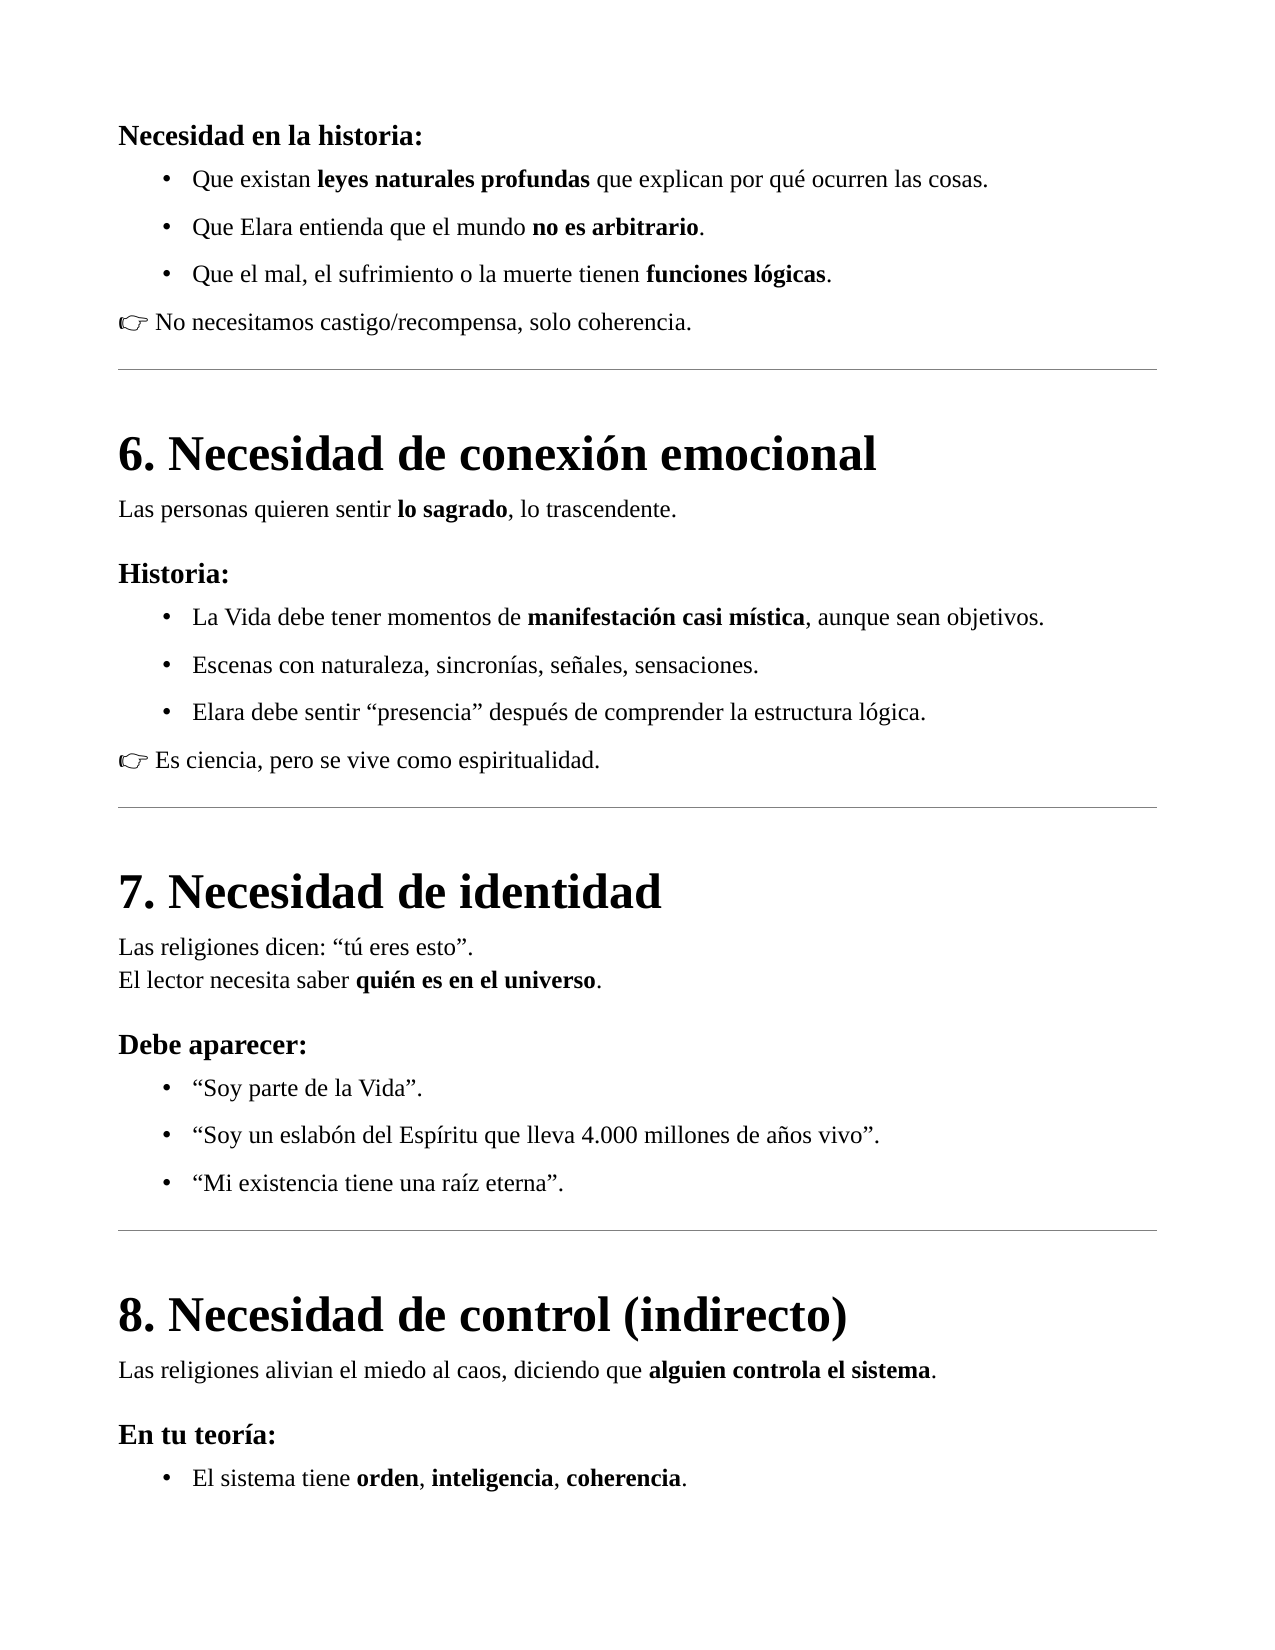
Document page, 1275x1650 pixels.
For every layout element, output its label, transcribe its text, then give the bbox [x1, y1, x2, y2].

list Escenas con naturaleza, sincronías, señales, sensaciones. [162, 650, 1157, 678]
subtitle En tu teoría: [118, 1417, 1157, 1451]
list Que Elara entienda que el mundo no es arbitrario. [162, 212, 1157, 241]
text 👉 Es ciencia, pero se vive como espiritualidad. [118, 745, 1157, 774]
subtitle Historia: [118, 556, 1157, 589]
text Las personas quieren sentir lo sagrado, lo trascendente. [118, 494, 1157, 523]
list “Soy parte de la Vida”. [162, 1073, 1157, 1102]
list “Soy un eslabón del Espíritu que lleva 4.000 millones de años vivo”. [162, 1121, 1157, 1149]
text 👉 No necesitamos castigo/recompensa, solo coherencia. [118, 307, 1157, 336]
subtitle Necesidad en la historia: [118, 118, 1157, 152]
subtitle 8. Necesidad de control (indirecto) [118, 1285, 1157, 1343]
text Las religiones dicen: “tú eres esto”. El lector necesita saber quién es en el universo. [118, 932, 1157, 993]
list Elara debe sentir “presencia” después de comprender la estructura lógica. [162, 697, 1157, 726]
list “Mi existencia tiene una raíz eterna”. [162, 1168, 1157, 1197]
subtitle 6. Necesidad de conexión emocional [118, 424, 1157, 481]
subtitle Debe aparecer: [118, 1027, 1157, 1061]
subtitle 7. Necesidad de identidad [118, 862, 1157, 919]
list La Vida debe tener momentos de manifestación casi mística, aunque sean objetivos. [162, 602, 1157, 631]
list El sistema tiene orden, inteligencia, coherencia. [162, 1463, 1157, 1492]
text Las religiones alivian el miedo al caos, diciendo que alguien controla el sistema. [118, 1355, 1157, 1384]
list Que existan leyes naturales profundas que explican por qué ocurren las cosas. [162, 164, 1157, 193]
list Que el mal, el sufrimiento o la muerte tienen funciones lógicas. [162, 259, 1157, 288]
